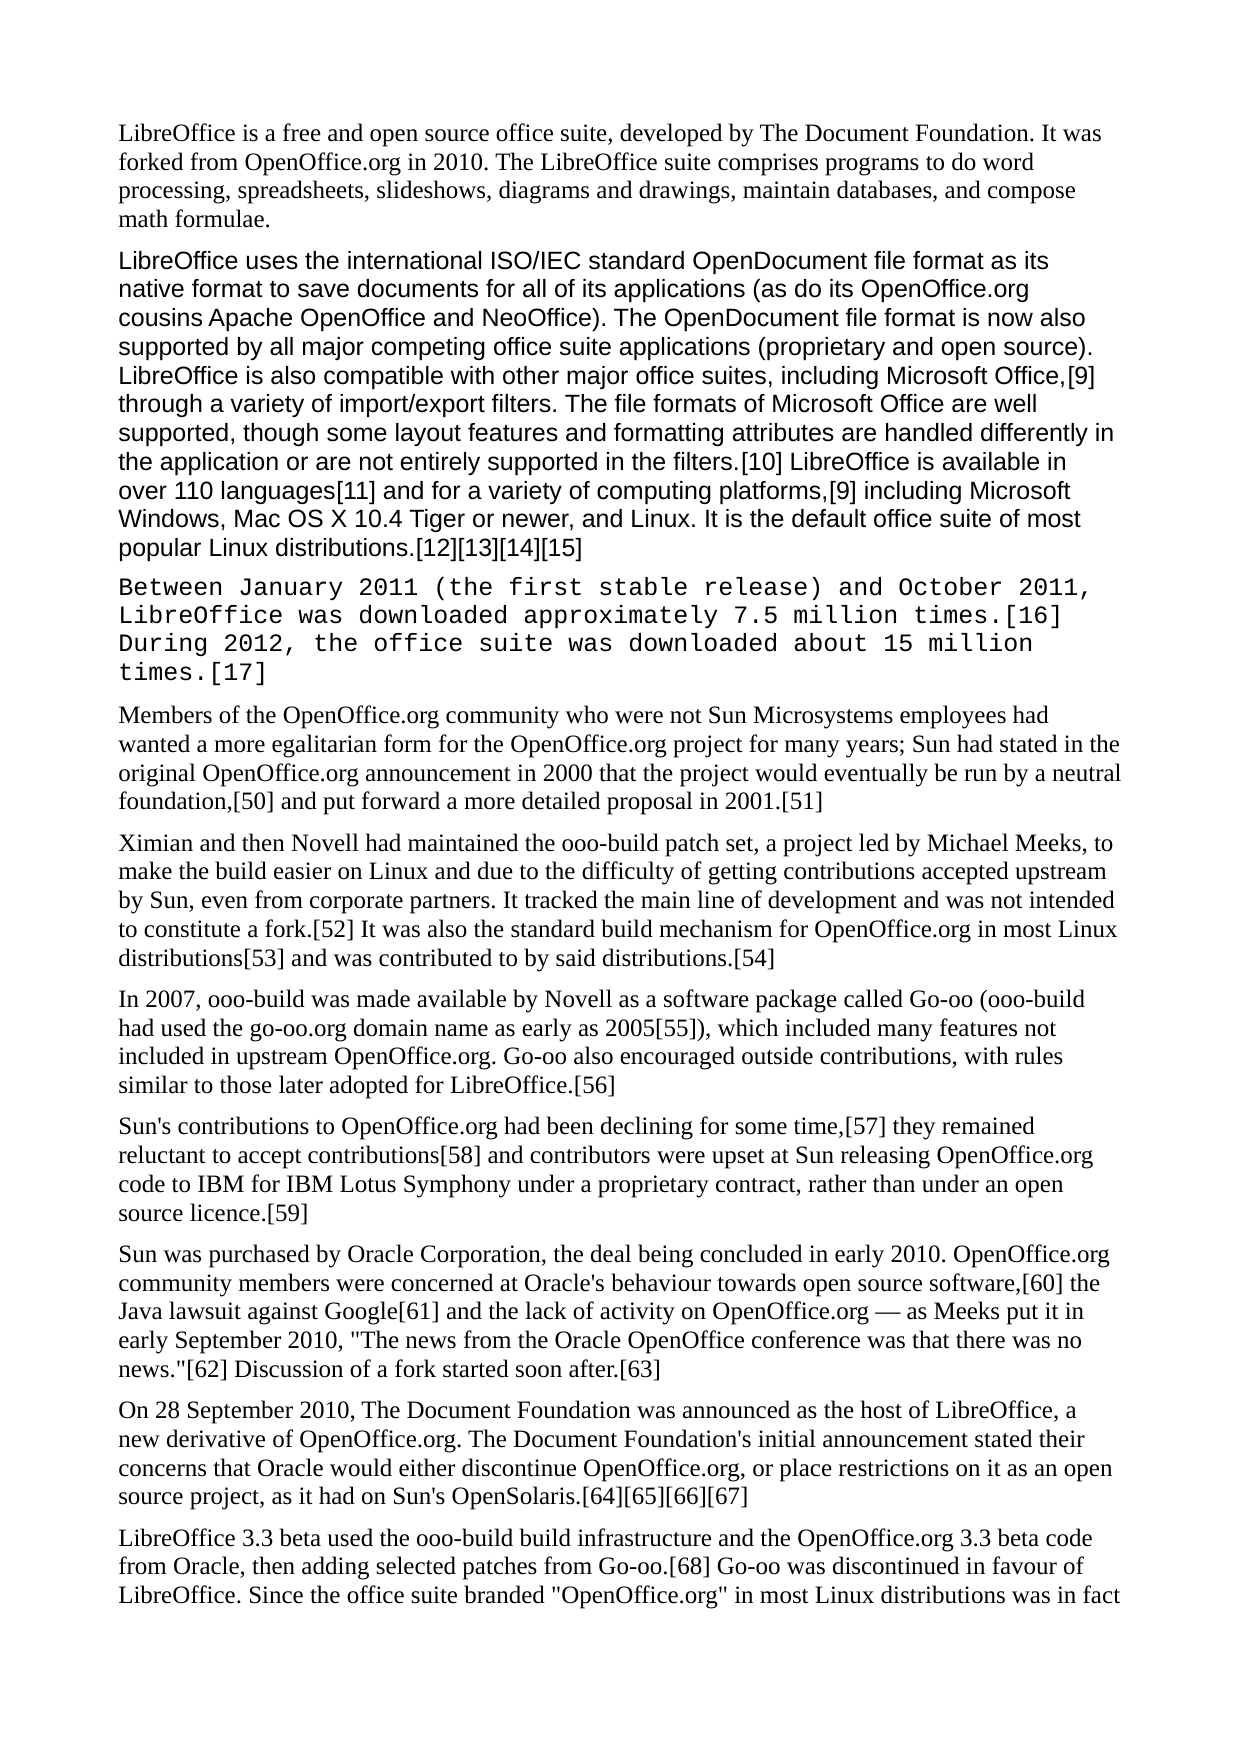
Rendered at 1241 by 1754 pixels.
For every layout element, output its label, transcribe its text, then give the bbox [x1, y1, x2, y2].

text Members of the OpenOffice.org community who were not Sun Microsystems employees had wanted a more egalitarian form for the OpenOffice.org project for many years; Sun had stated in the original OpenOffice.org announcement in 2000 that the project would eventually be run by a neutral foundation,[50] and put forward a more detailed proposal in 2001.[51] [118, 700, 1122, 815]
text LibreOffice 3.3 beta used the ooo-build build infrastructure and the OpenOffice.org 3.3 beta code from Oracle, then adding selected patches from Go-oo.[68] Go-oo was discontinued in favour of LibreOffice. Since the office suite branded "OpenOffice.org" in most Linux distributions was in fact [118, 1523, 1122, 1609]
text LibreOffice uses the international ISO/IEC standard OpenDocument file format as its native format to save documents for all of its applications (as do its OpenOffice.org cousins Apache OpenOffice and NeoOffice). The OpenDocument file format is now also supported by all major competing office suite applications (proprietary and open source). LibreOffice is also compatible with other major office suites, including Microsoft Office,[9] through a variety of import/export filters. The file formats of Microsoft Office are well supported, though some layout features and formatting attributes are handled differently in the application or are not entirely supported in the filters.[10] LibreOffice is available in over 110 languages[11] and for a variety of computing platforms,[9] including Microsoft Windows, Mac OS X 10.4 Tiger or newer, and Linux. It is the default office suite of most popular Linux distributions.[12][13][14][15] [118, 246, 1122, 562]
text LibreOffice is a free and open source office suite, developed by The Document Foundation. It was forked from OpenOffice.org in 2010. The LibreOffice suite comprises programs to do word processing, spreadsheets, slideshows, diagrams and drawings, maintain databases, and compose math formulae. [118, 118, 1122, 233]
text On 28 September 2010, The Document Foundation was announced as the host of LibreOffice, a new derivative of OpenOffice.org. The Document Foundation's initial announcement stated their concerns that Oracle would either discontinue OpenOffice.org, or place restrictions on it as an open source project, as it had on Sun's OpenSolaris.[64][65][66][67] [118, 1395, 1122, 1510]
text In 2007, ooo-build was made available by Novell as a software package called Go-oo (ooo-build had used the go-oo.org domain name as early as 2005[55]), which included many features not included in upstream OpenOffice.org. Go-oo also encouraged outside contributions, with rules similar to those later adopted for LibreOffice.[56] [118, 984, 1122, 1099]
text Ximian and then Novell had maintained the ooo-build patch set, a project led by Michael Meeks, to make the build easier on Linux and due to the difficulty of getting contributions accepted upstream by Sun, even from corporate partners. It tracked the main line of development and was not intended to constitute a fork.[52] It was also the standard build mechanism for OpenOffice.org in most Linux distributions[53] and was contributed to by said distributions.[54] [118, 828, 1122, 971]
text Sun was purchased by Oracle Corporation, the deal being concluded in early 2010. OpenOffice.org community members were concerned at Oracle's behaviour towards open source software,[60] the Java lawsuit against Google[61] and the lack of activity on OpenOffice.org — as Meeks put it in early September 2010, "The news from the Oracle OpenOffice conference was that there was no news."[62] Discussion of a fork started soon after.[63] [118, 1239, 1122, 1383]
text Sun's contributions to OpenOffice.org had been declining for some time,[57] they remained reluctant to accept contributions[58] and contributors were upset at Sun releasing OpenOffice.org code to IBM for IBM Lotus Symphony under a proprietary contract, rather than under an open source licence.[59] [118, 1111, 1122, 1226]
text Between January 2011 (the first stable release) and October 2011, LibreOffice was downloaded approximately 7.5 million times.[16] During 2012, the office suite was downloaded about 15 million times.[17] [118, 574, 1122, 688]
